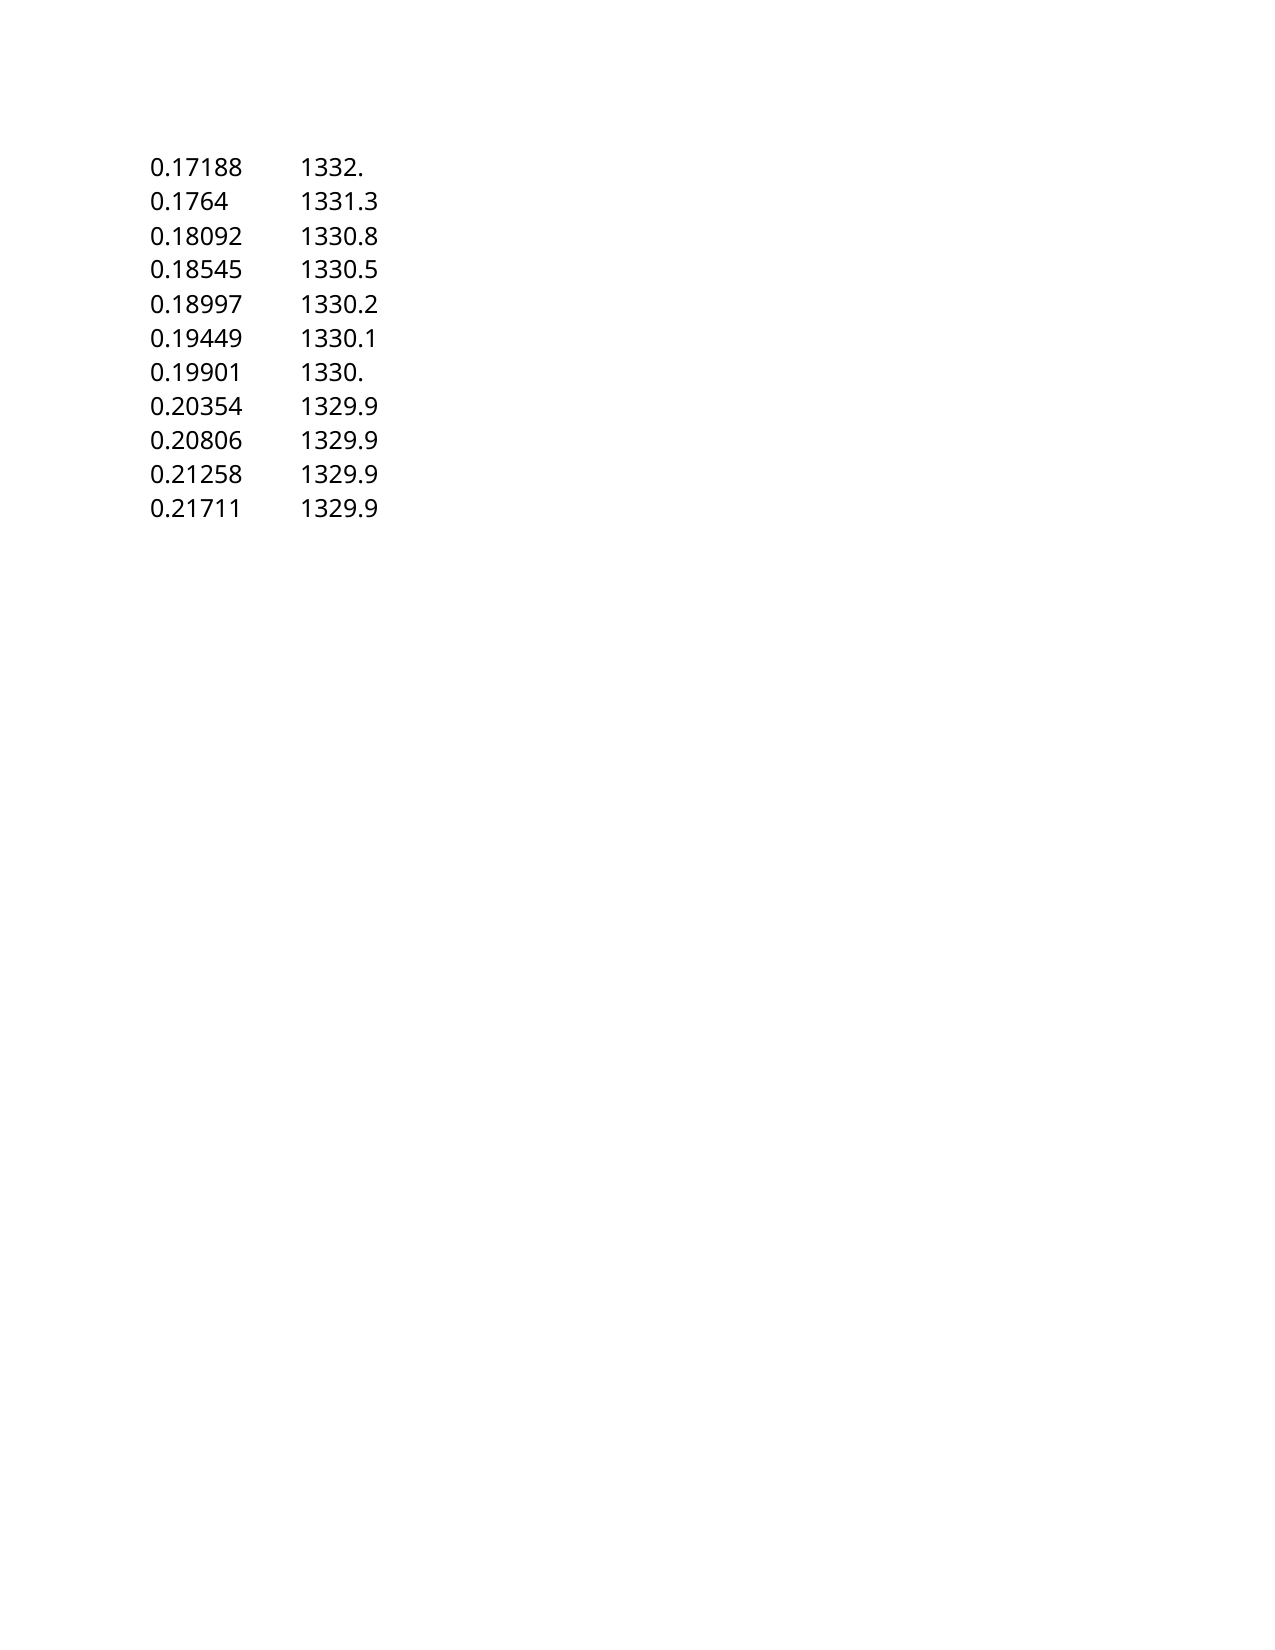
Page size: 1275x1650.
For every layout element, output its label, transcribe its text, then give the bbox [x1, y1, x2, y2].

text 0.21711 1329.9 [150, 491, 1125, 525]
text 0.18092 1330.8 [150, 218, 1125, 252]
text 0.17188 1332. [150, 150, 1125, 184]
text 0.18997 1330.2 [150, 286, 1125, 320]
text 0.19449 1330.1 [150, 320, 1125, 354]
text 0.18545 1330.5 [150, 252, 1125, 286]
text 0.20806 1329.9 [150, 422, 1125, 457]
text 0.1764 1331.3 [150, 184, 1125, 218]
text 0.21258 1329.9 [150, 457, 1125, 491]
text 0.20354 1329.9 [150, 388, 1125, 422]
text 0.19901 1330. [150, 354, 1125, 388]
